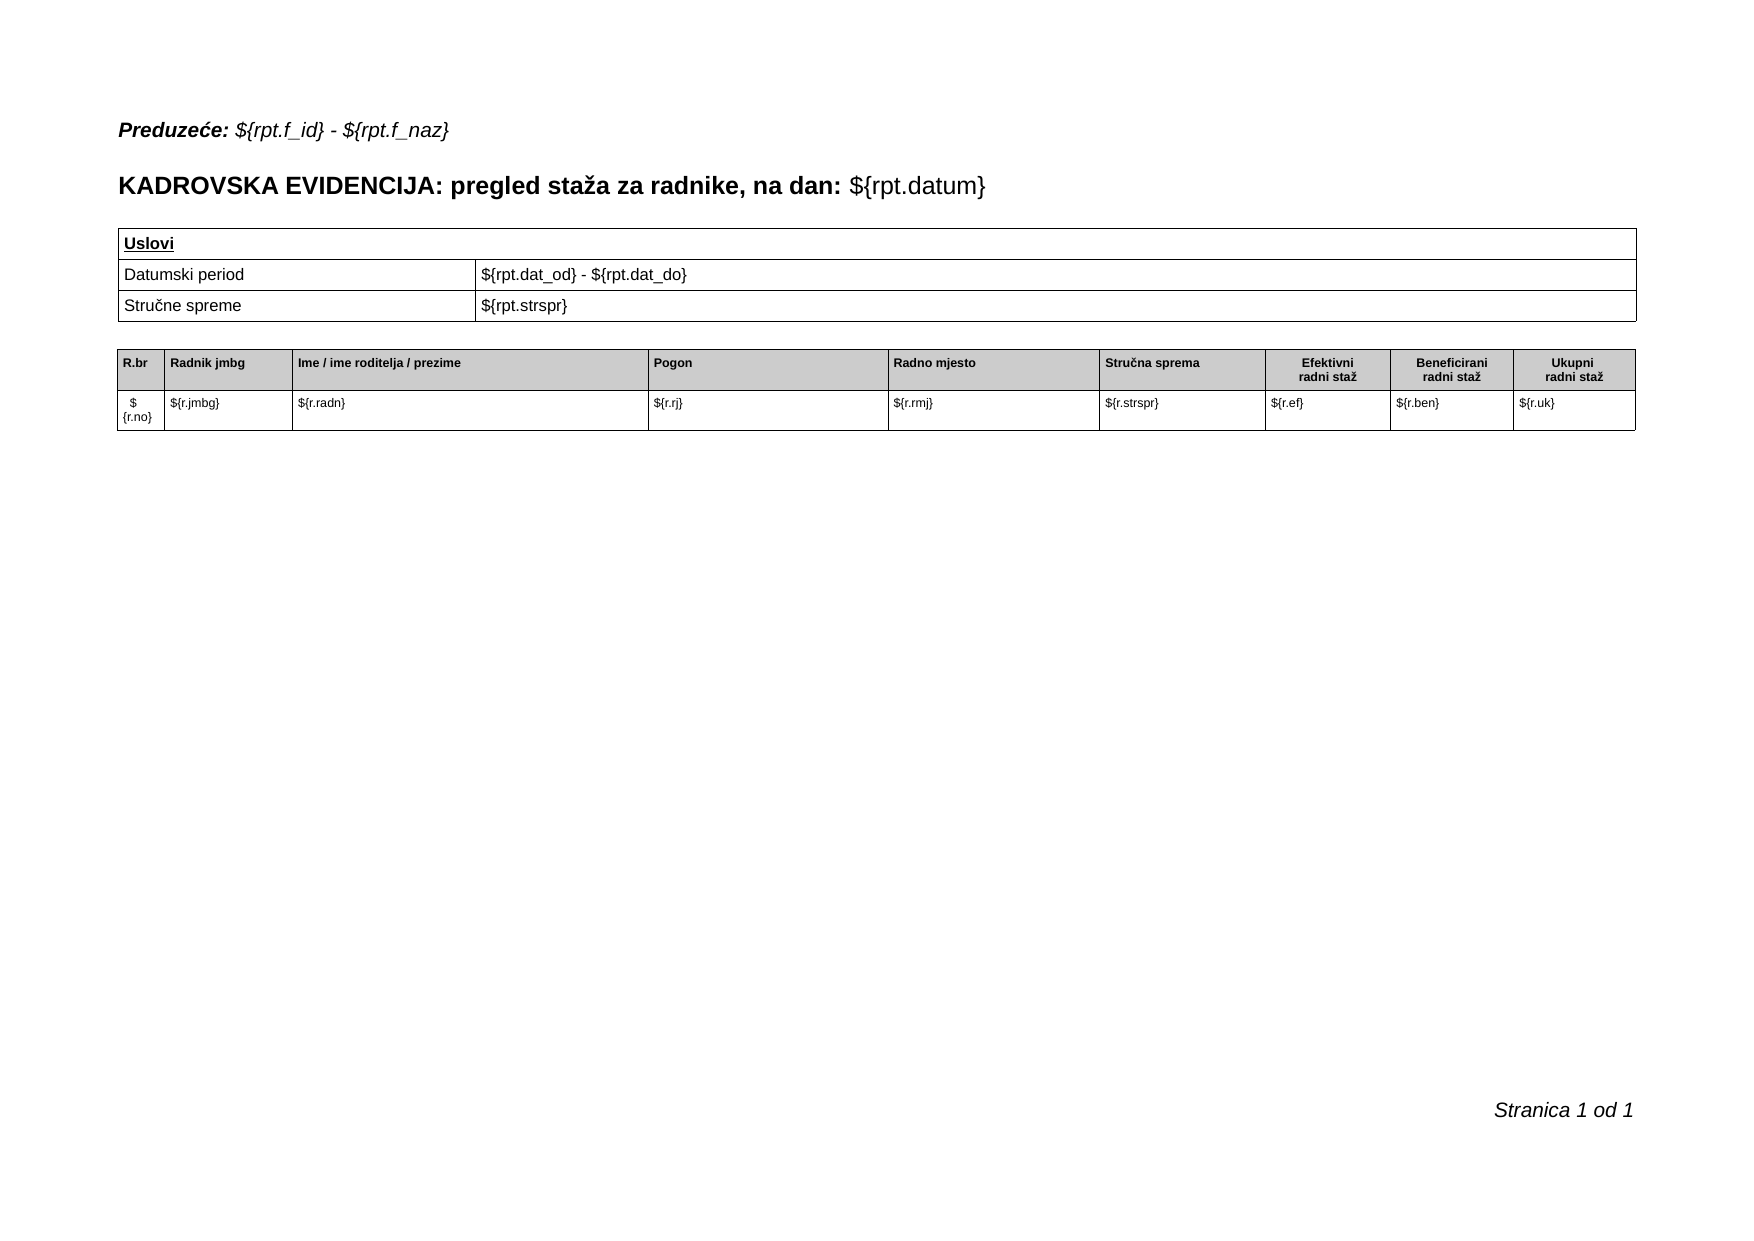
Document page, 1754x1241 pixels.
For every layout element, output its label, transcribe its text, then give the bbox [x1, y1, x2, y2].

table_header Stručna sprema [1100, 350, 1265, 390]
table_cell ${r.ef} [1266, 391, 1390, 430]
text Preduzeće: ${rpt.f_id} - ${rpt.f_naz} [118, 118, 1636, 142]
table_cell ${r.radn} [293, 391, 648, 430]
table_cell Stručne spreme [119, 291, 475, 321]
table_cell Datumski period [119, 260, 475, 290]
table_cell ${rpt.dat_od} - ${rpt.dat_do} [476, 260, 1636, 290]
table_cell ${r.rmj} [889, 391, 1099, 430]
table_cell ${r.jmbg} [165, 391, 292, 430]
table_header Ime / ime roditelja / prezime [293, 350, 648, 390]
table_header Ukupni radni staž [1514, 350, 1635, 390]
table_cell ${r.strspr} [1100, 391, 1265, 430]
table_cell ${r.uk} [1514, 391, 1635, 430]
table_header Beneficirani radni staž [1391, 350, 1513, 390]
table_header Radno mjesto [889, 350, 1099, 390]
table_cell ${rpt.strspr} [476, 291, 1636, 321]
table_cell ${r.ben} [1391, 391, 1513, 430]
table_cell @table:table-row [#list rpt.item as r] @/table:table-row [/#list] ${r.no} [118, 391, 164, 430]
table_cell ${r.rj} [649, 391, 888, 430]
table_header R.br [118, 350, 164, 390]
text KADROVSKA EVIDENCIJA: pregled staža za radnike, na dan: ${rpt.datum} [118, 171, 1636, 228]
table_header Efektivni radni staž [1266, 350, 1390, 390]
table_header Uslovi [119, 229, 1636, 259]
table_header Pogon [649, 350, 888, 390]
table_header Radnik jmbg [165, 350, 292, 390]
